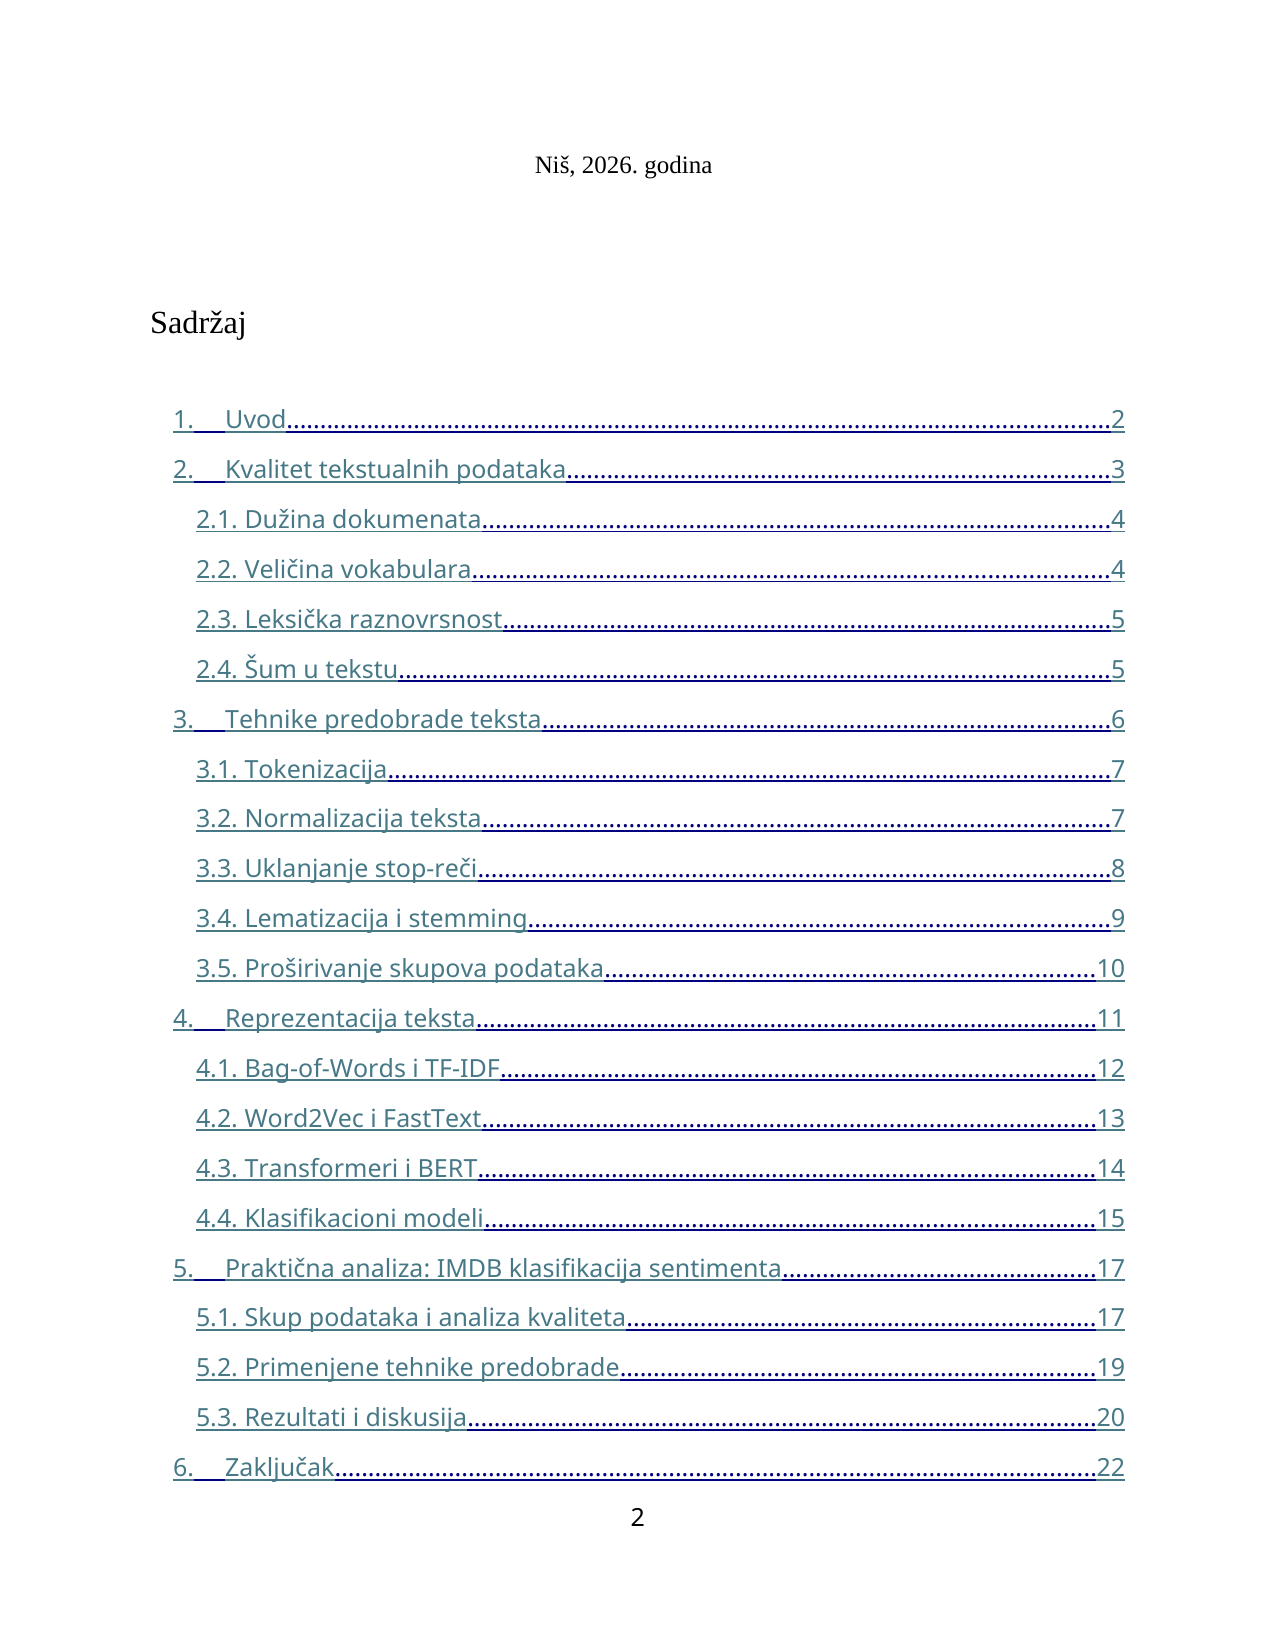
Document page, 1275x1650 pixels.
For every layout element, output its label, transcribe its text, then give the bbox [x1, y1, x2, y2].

text 2.2. Veličina vokabulara 4 [196, 552, 1125, 581]
text 4.1. Bag-of-Words i TF-IDF 12 [196, 1051, 1125, 1079]
text 3.4. Lematizacija i stemming 9 [196, 901, 1125, 930]
text 2. Kvalitet tekstualnih podataka 3 [173, 452, 1125, 481]
text 3. Tehnike predobrade teksta 6 [173, 701, 1125, 730]
text [196, 682, 1125, 686]
text 2.4. Šum u tekstu 5 [196, 651, 1125, 680]
text 2.1. Dužina dokumenata 4 [196, 502, 1125, 531]
text [196, 582, 1125, 586]
text Sadržaj [150, 303, 1125, 380]
text 5. Praktična analiza: IMDB klasifikacija sentimenta 17 [173, 1250, 1125, 1279]
text 4.4. Klasifikacioni modeli 15 [196, 1200, 1125, 1229]
text 4.2. Word2Vec i FastText 13 [196, 1101, 1125, 1129]
text [196, 532, 1125, 536]
text 4. Reprezentacija teksta 11 [173, 1001, 1125, 1029]
text [173, 1031, 1125, 1035]
text 6. Zaključak 22 [173, 1450, 1125, 1479]
text 5.1. Skup podataka i analiza kvaliteta 17 [196, 1300, 1125, 1329]
text 3.2. Normalizacija teksta 7 [196, 801, 1125, 830]
text 1. Uvod 2 [173, 402, 1125, 431]
text 5.3. Rezultati i diskusija 20 [196, 1400, 1125, 1429]
text [196, 1081, 1125, 1085]
text [196, 632, 1125, 636]
text 2.3. Leksička raznovrsnost 5 [196, 602, 1125, 630]
text 3.3. Uklanjanje stop-reči 8 [196, 851, 1125, 880]
text 3.1. Tokenizacija 7 [196, 751, 1125, 780]
text Niš, 2026. godina [150, 150, 1097, 179]
text 5.2. Primenjene tehnike predobrade 19 [196, 1350, 1125, 1379]
text 3.5. Proširivanje skupova podataka 10 [196, 951, 1125, 980]
text 4.3. Transformeri i BERT 14 [196, 1150, 1125, 1179]
